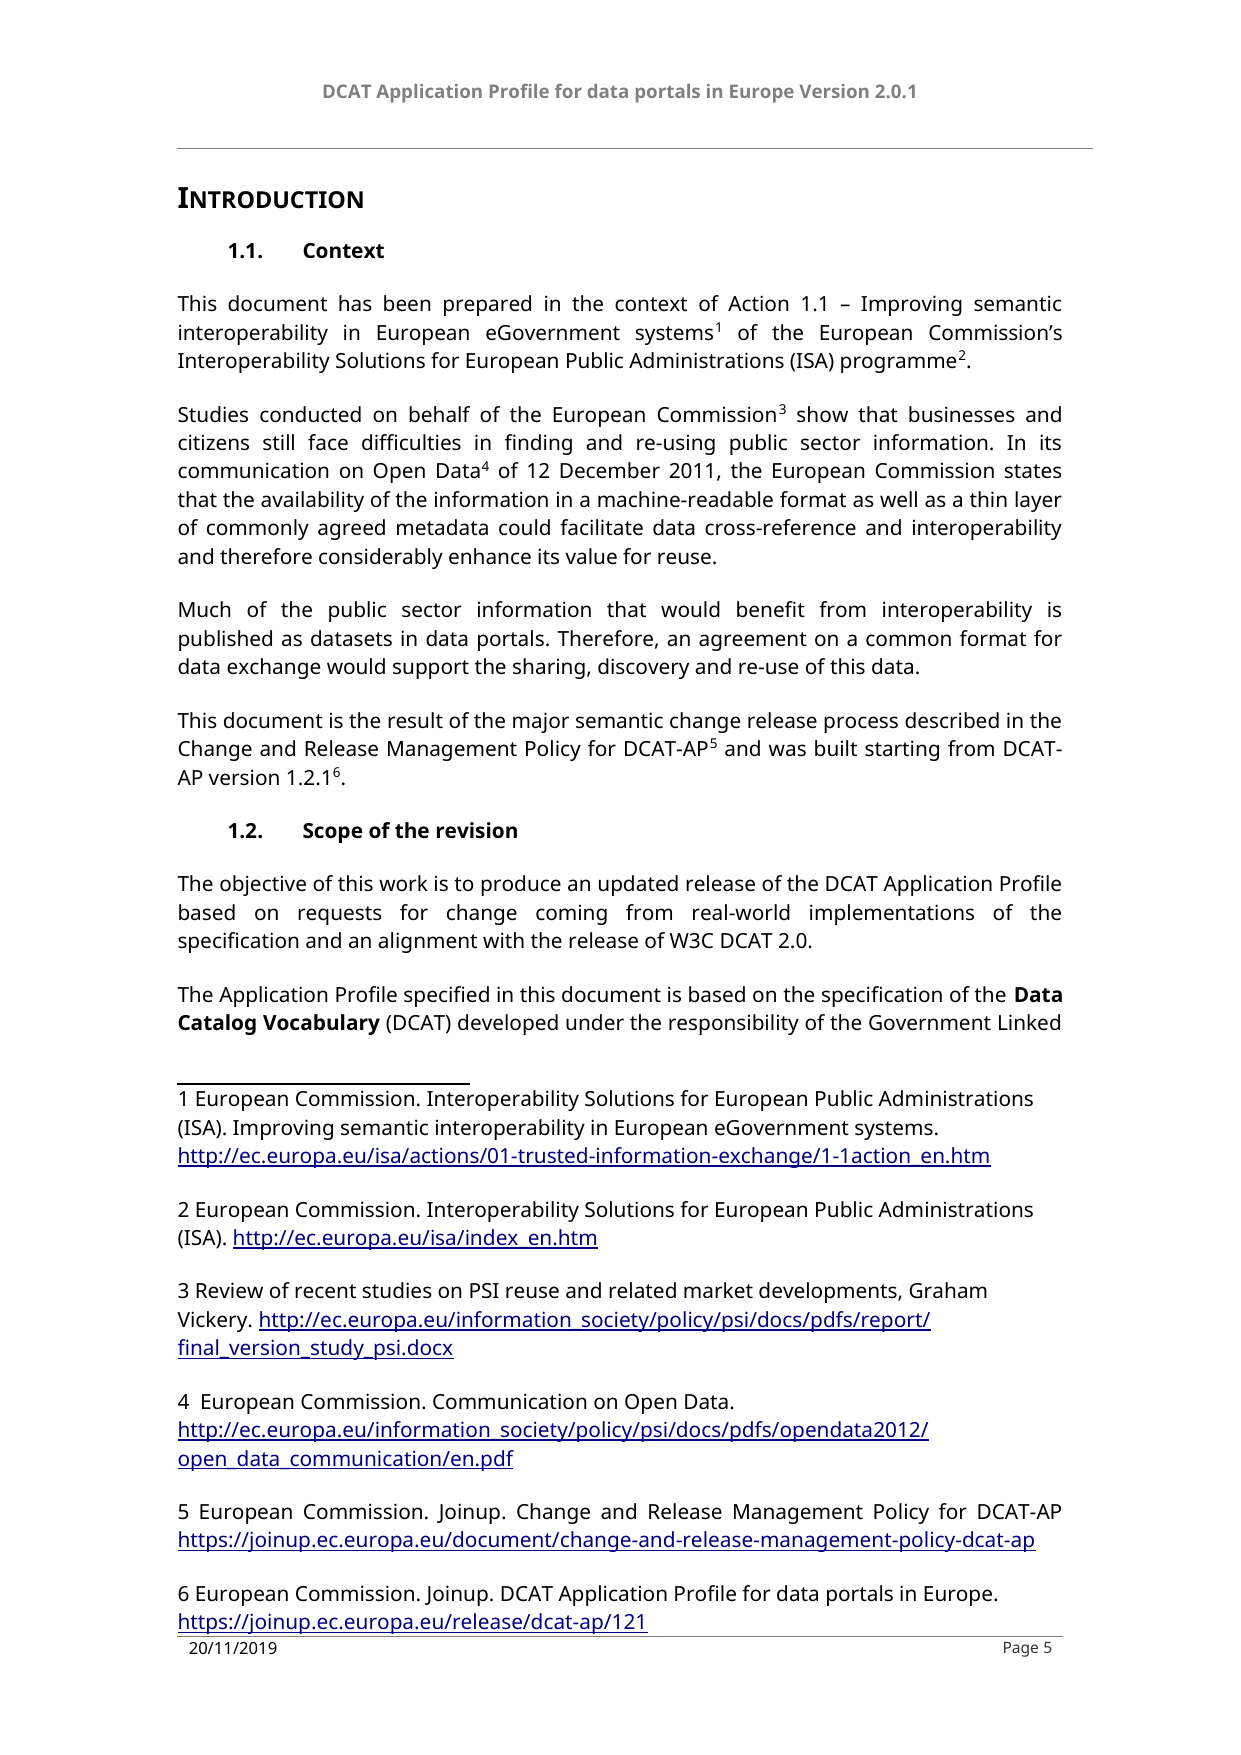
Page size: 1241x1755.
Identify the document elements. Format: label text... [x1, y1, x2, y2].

text This document is the result of the major semantic change release process described in the Change and Release Management Policy for DCAT-AP and was built starting from DCAT-AP version 1.2.1. [177, 706, 1063, 791]
subtitle Introduction [177, 178, 1063, 217]
text European Commission. Joinup. DCAT Application Profile for data portals in Europe. https://joinup.ec.europa.eu/release/dcat-ap/121 [177, 1579, 1063, 1636]
text European Commission. Joinup. Change and Release Management Policy for DCAT-AP https://joinup.ec.europa.eu/document/change-and-release-management-policy-dcat-ap [177, 1497, 1063, 1554]
text The Application Profile specified in this document is based on the specification of the Data Catalog Vocabulary (DCAT) developed under the responsibility of the Government Linked [177, 980, 1063, 1037]
text European Commission. Communication on Open Data. http://ec.europa.eu/information_society/policy/psi/docs/pdfs/opendata2012/open_data_communication/en.pdf [177, 1387, 1063, 1472]
text Review of recent studies on PSI reuse and related market developments, Graham Vickery. http://ec.europa.eu/information_society/policy/psi/docs/pdfs/report/final_version_study_psi.docx [177, 1277, 1063, 1362]
subtitle Scope of the revision [227, 816, 1063, 844]
text This document has been prepared in the context of Action 1.1 – Improving semantic interoperability in European eGovernment systems of the European Commission’s Interoperability Solutions for European Public Administrations (ISA) programme. [177, 289, 1063, 375]
text Much of the public sector information that would benefit from interoperability is published as datasets in data portals. Therefore, an agreement on a common format for data exchange would support the sharing, discovery and re-use of this data. [177, 595, 1063, 681]
text European Commission. Interoperability Solutions for European Public Administrations (ISA). Improving semantic interoperability in European eGovernment systems. http://ec.europa.eu/isa/actions/01-trusted-information-exchange/1-1action_en.htm [177, 1084, 1063, 1170]
text European Commission. Interoperability Solutions for European Public Administrations (ISA). http://ec.europa.eu/isa/index_en.htm [177, 1195, 1063, 1252]
subtitle Context [227, 236, 1063, 264]
text Studies conducted on behalf of the European Commission show that businesses and citizens still face difficulties in finding and re-using public sector information. In its communication on Open Data of 12 December 2011, the European Commission states that the availability of the information in a machine-readable format as well as a thin layer of commonly agreed metadata could facilitate data cross-reference and interoperability and therefore considerably enhance its value for reuse. [177, 400, 1063, 570]
text The objective of this work is to produce an updated release of the DCAT Application Profile based on requests for change coming from real-world implementations of the specification and an alignment with the release of W3C DCAT 2.0. [177, 869, 1063, 955]
